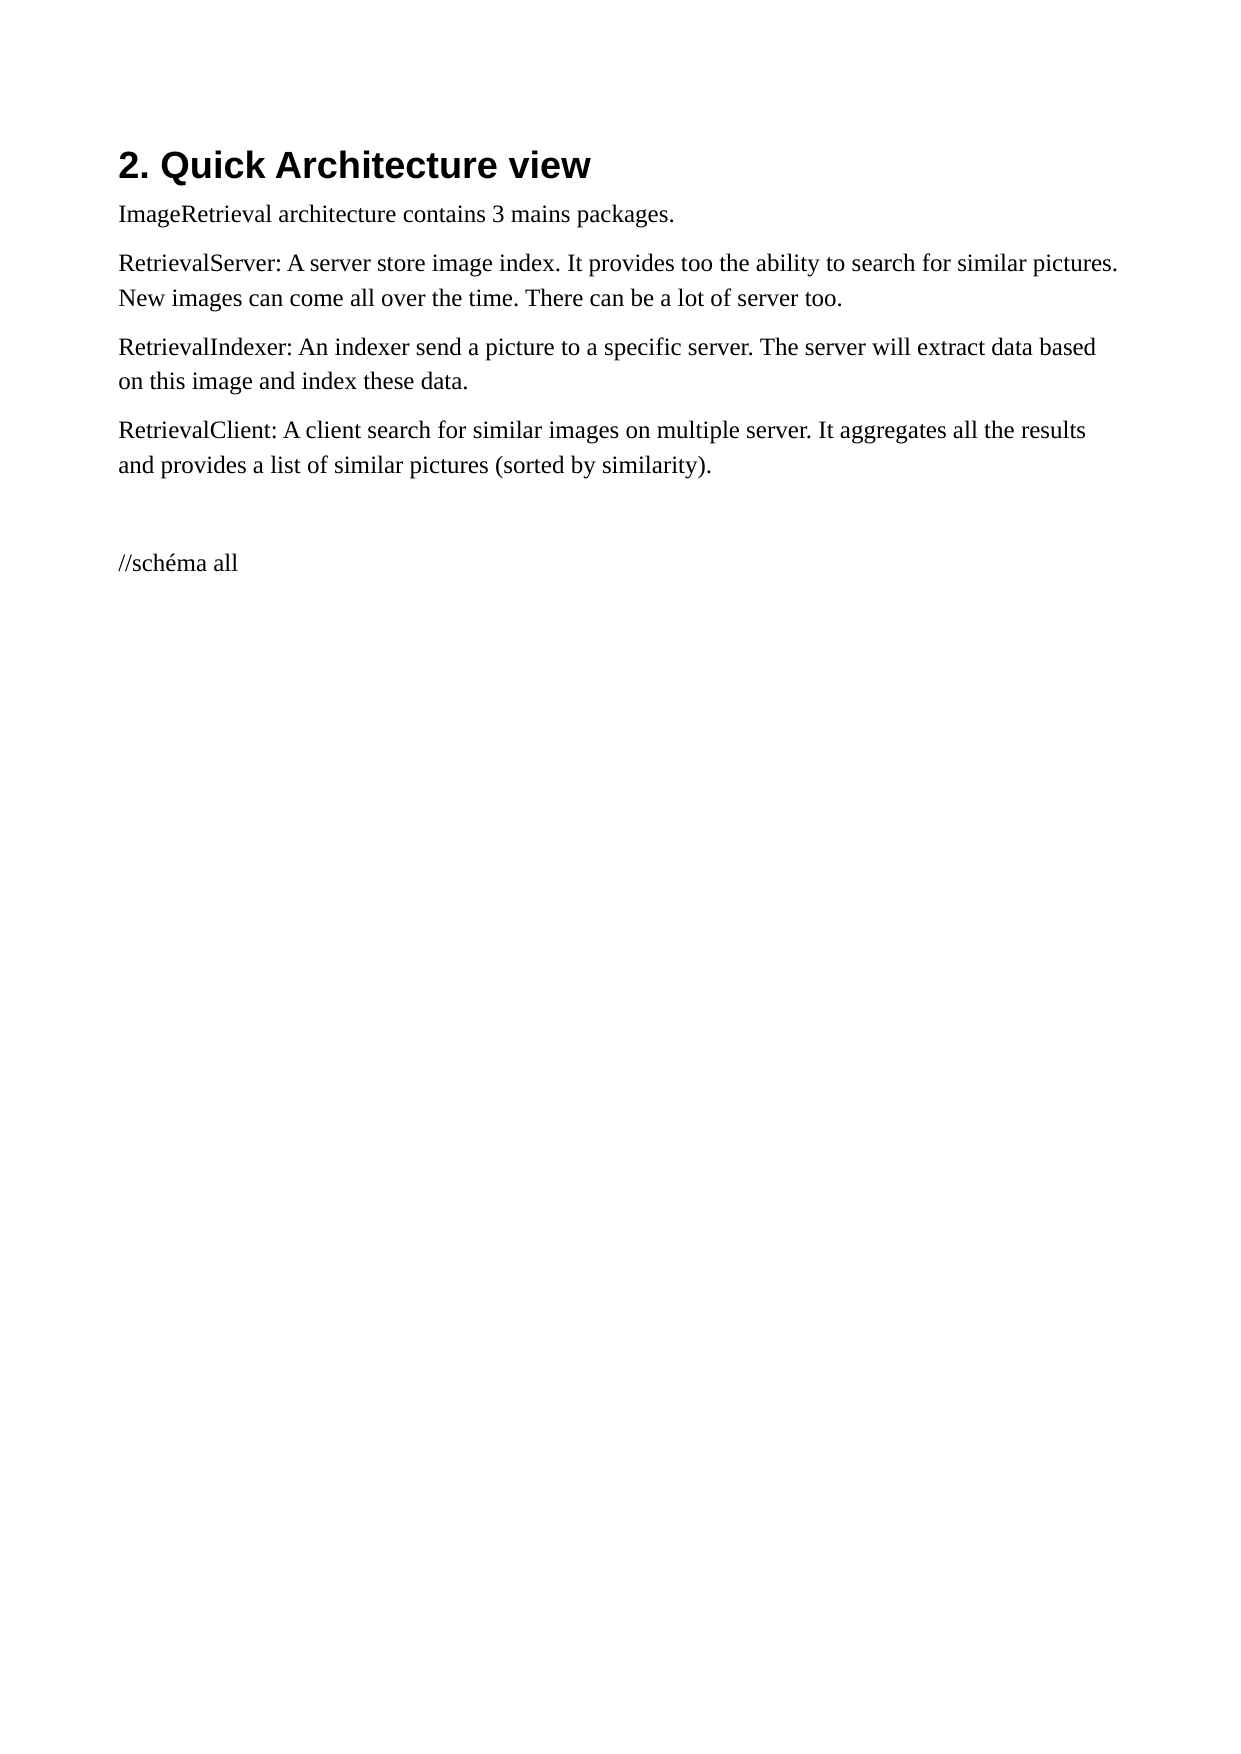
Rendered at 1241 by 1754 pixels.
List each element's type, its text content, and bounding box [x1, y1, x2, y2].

text RetrievalClient: A client search for similar images on multiple server. It aggregates all the results and provides a list of similar pictures (sorted by similarity). [118, 415, 1122, 479]
text RetrievalIndexer: An indexer send a picture to a specific server. The server will extract data based on this image and index these data. [118, 332, 1122, 395]
text //schéma all [118, 548, 1122, 577]
text ImageRetrieval architecture contains 3 mains packages. [118, 199, 1122, 228]
text RetrievalServer: A server store image index. It provides too the ability to search for similar pictures. New images can come all over the time. There can be a lot of server too. [118, 248, 1122, 312]
subtitle 2. Quick Architecture view [118, 143, 1122, 187]
